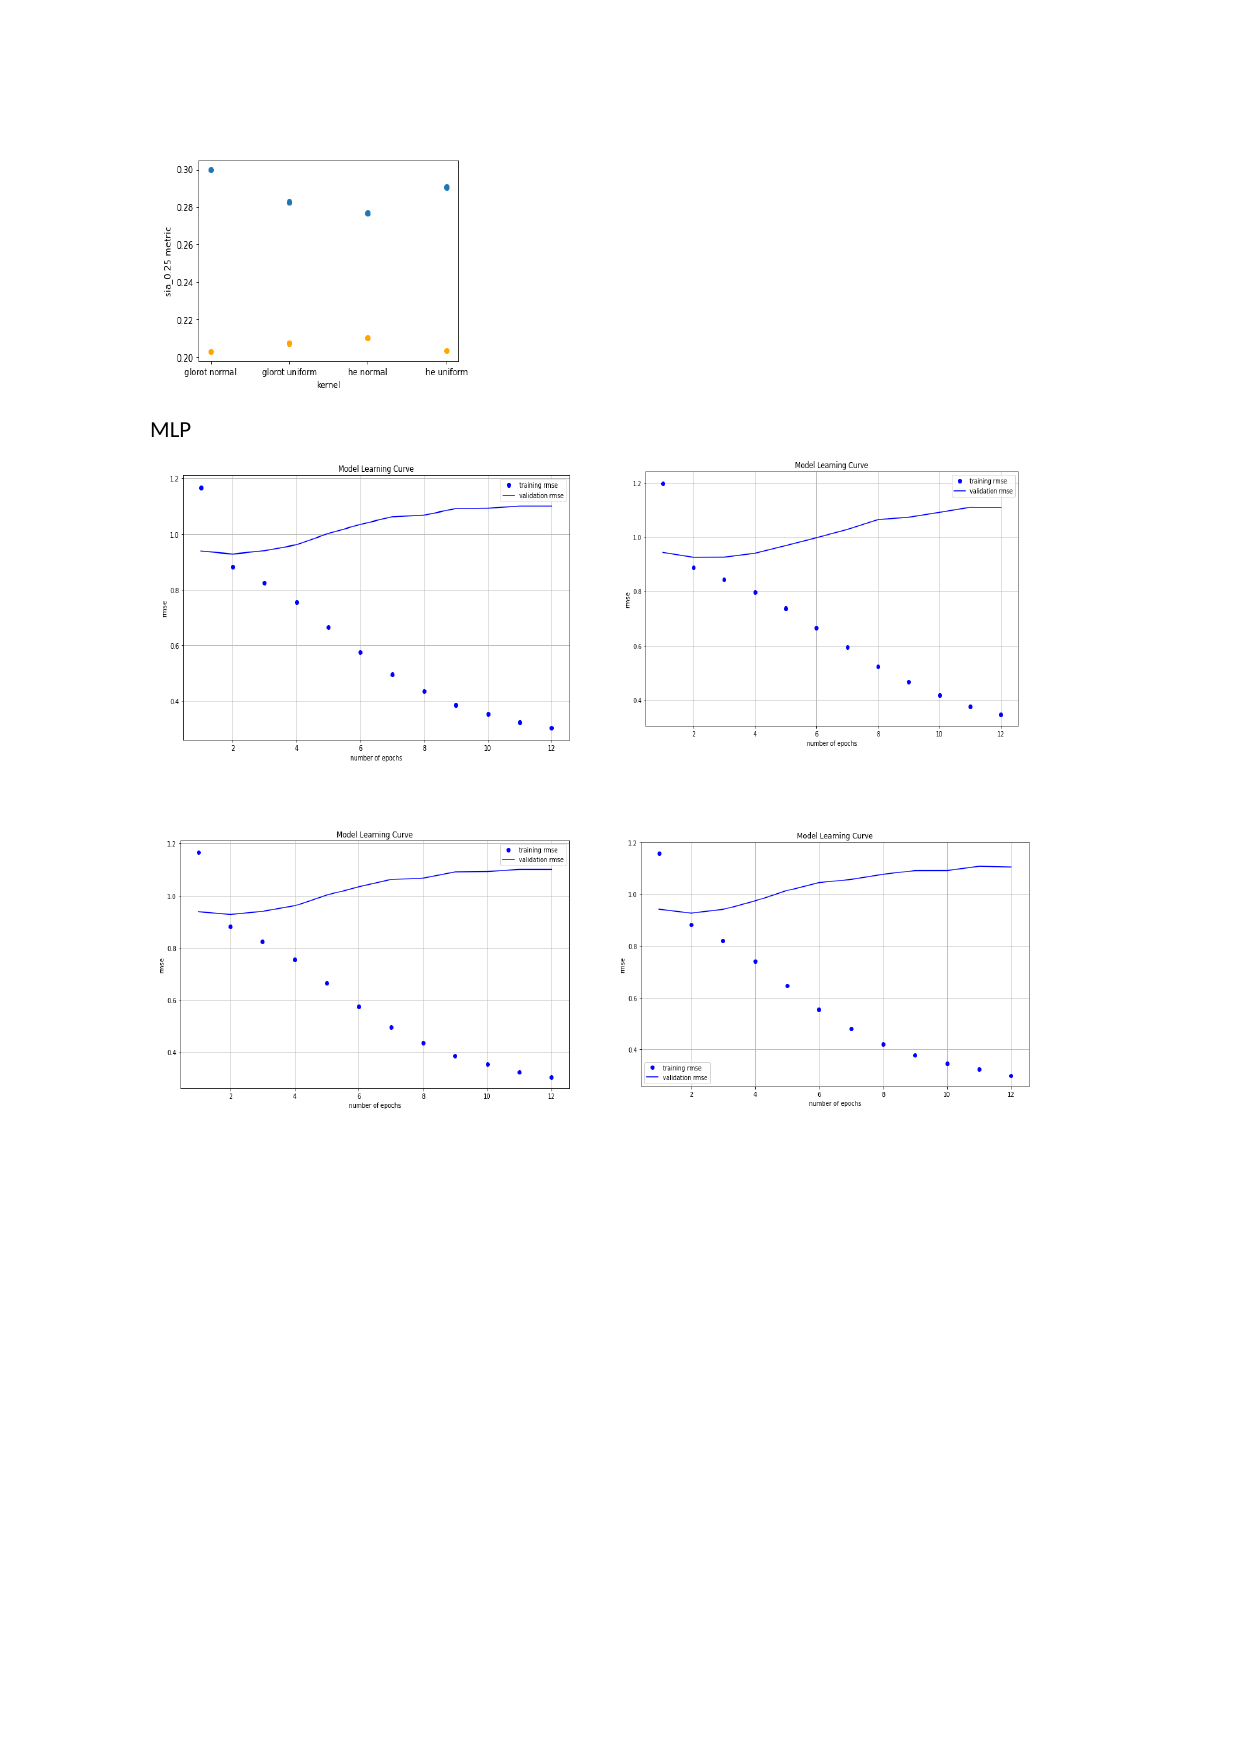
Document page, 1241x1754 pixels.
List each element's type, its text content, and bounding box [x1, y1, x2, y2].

text MLP [150, 415, 1090, 443]
